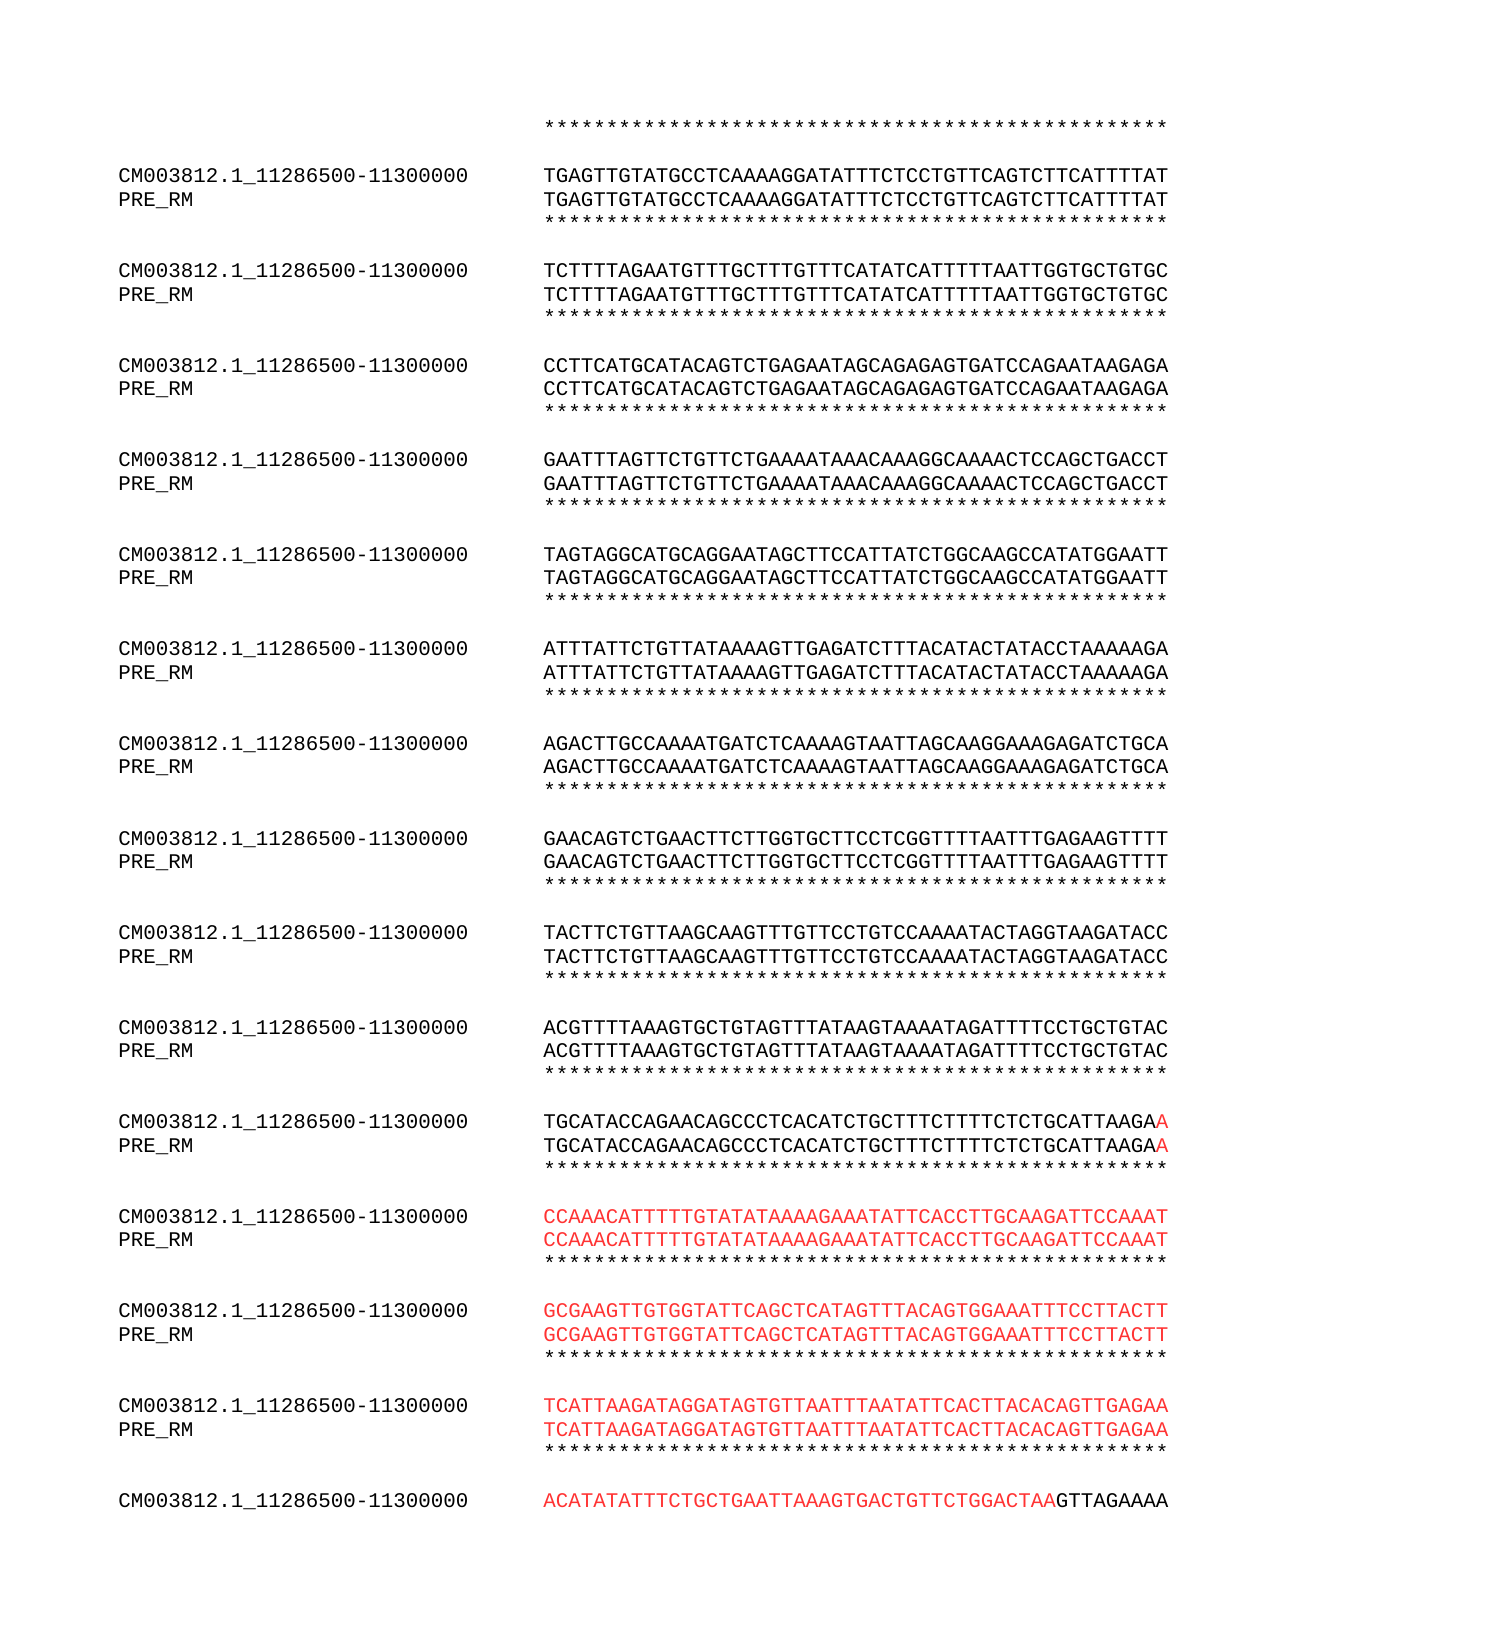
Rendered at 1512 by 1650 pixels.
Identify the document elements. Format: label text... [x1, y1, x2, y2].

text PRE_RM TCTTTTAGAATGTTTGCTTTGTTTCATATCATTTTTAATTGGTGCTGTGC [118, 284, 1393, 307]
text PRE_RM CCTTCATGCATACAGTCTGAGAATAGCAGAGAGTGATCCAGAATAAGAGA [118, 378, 1393, 402]
text ************************************************** [118, 875, 1393, 898]
text CM003812.1_11286500-11300000 TACTTCTGTTAAGCAAGTTTGTTCCTGTCCAAAATACTAGGTAAGATACC [118, 922, 1393, 946]
text ************************************************** [118, 496, 1393, 520]
text ************************************************** [118, 1253, 1393, 1277]
text CM003812.1_11286500-11300000 GAACAGTCTGAACTTCTTGGTGCTTCCTCGGTTTTAATTTGAGAAGTTTT [118, 827, 1393, 851]
text PRE_RM GAACAGTCTGAACTTCTTGGTGCTTCCTCGGTTTTAATTTGAGAAGTTTT [118, 851, 1393, 875]
text PRE_RM ACGTTTTAAAGTGCTGTAGTTTATAAGTAAAATAGATTTTCCTGCTGTAC [118, 1040, 1393, 1064]
text CM003812.1_11286500-11300000 GAATTTAGTTCTGTTCTGAAAATAAACAAAGGCAAAACTCCAGCTGACCT [118, 449, 1393, 473]
text ************************************************** [118, 686, 1393, 709]
text ************************************************** [118, 307, 1393, 331]
text CM003812.1_11286500-11300000 TAGTAGGCATGCAGGAATAGCTTCCATTATCTGGCAAGCCATATGGAATT [118, 544, 1393, 567]
text ************************************************** [118, 1158, 1393, 1182]
text CM003812.1_11286500-11300000 TGCATACCAGAACAGCCCTCACATCTGCTTTCTTTTCTCTGCATTAAGAA [118, 1111, 1393, 1135]
text PRE_RM AGACTTGCCAAAATGATCTCAAAAGTAATTAGCAAGGAAAGAGATCTGCA [118, 757, 1393, 780]
text PRE_RM CCAAACATTTTTGTATATAAAAGAAATATTCACCTTGCAAGATTCCAAAT [118, 1229, 1393, 1253]
text CM003812.1_11286500-11300000 ACATATATTTCTGCTGAATTAAAGTGACTGTTCTGGACTAAGTTAGAAAA [118, 1489, 1393, 1513]
text PRE_RM TACTTCTGTTAAGCAAGTTTGTTCCTGTCCAAAATACTAGGTAAGATACC [118, 946, 1393, 969]
text CM003812.1_11286500-11300000 TCATTAAGATAGGATAGTGTTAATTTAATATTCACTTACACAGTTGAGAA [118, 1395, 1393, 1419]
text CM003812.1_11286500-11300000 ATTTATTCTGTTATAAAAGTTGAGATCTTTACATACTATACCTAAAAAGA [118, 638, 1393, 662]
text ************************************************** [118, 969, 1393, 993]
text CM003812.1_11286500-11300000 TGAGTTGTATGCCTCAAAAGGATATTTCTCCTGTTCAGTCTTCATTTTAT [118, 165, 1393, 189]
text PRE_RM GAATTTAGTTCTGTTCTGAAAATAAACAAAGGCAAAACTCCAGCTGACCT [118, 473, 1393, 496]
text PRE_RM TGCATACCAGAACAGCCCTCACATCTGCTTTCTTTTCTCTGCATTAAGAA [118, 1135, 1393, 1158]
text PRE_RM TCATTAAGATAGGATAGTGTTAATTTAATATTCACTTACACAGTTGAGAA [118, 1419, 1393, 1442]
text ************************************************** [118, 1442, 1393, 1466]
text PRE_RM GCGAAGTTGTGGTATTCAGCTCATAGTTTACAGTGGAAATTTCCTTACTT [118, 1324, 1393, 1348]
text ************************************************** [118, 402, 1393, 426]
text CM003812.1_11286500-11300000 CCTTCATGCATACAGTCTGAGAATAGCAGAGAGTGATCCAGAATAAGAGA [118, 354, 1393, 378]
text CM003812.1_11286500-11300000 TCTTTTAGAATGTTTGCTTTGTTTCATATCATTTTTAATTGGTGCTGTGC [118, 260, 1393, 284]
text CM003812.1_11286500-11300000 ACGTTTTAAAGTGCTGTAGTTTATAAGTAAAATAGATTTTCCTGCTGTAC [118, 1017, 1393, 1040]
text ************************************************** [118, 780, 1393, 804]
text ************************************************** [118, 1348, 1393, 1371]
text PRE_RM TGAGTTGTATGCCTCAAAAGGATATTTCTCCTGTTCAGTCTTCATTTTAT [118, 189, 1393, 213]
text ************************************************** [118, 213, 1393, 236]
text ************************************************** [118, 118, 1393, 142]
text PRE_RM ATTTATTCTGTTATAAAAGTTGAGATCTTTACATACTATACCTAAAAAGA [118, 662, 1393, 686]
text CM003812.1_11286500-11300000 CCAAACATTTTTGTATATAAAAGAAATATTCACCTTGCAAGATTCCAAAT [118, 1206, 1393, 1229]
text PRE_RM TAGTAGGCATGCAGGAATAGCTTCCATTATCTGGCAAGCCATATGGAATT [118, 567, 1393, 591]
text ************************************************** [118, 1064, 1393, 1088]
text CM003812.1_11286500-11300000 AGACTTGCCAAAATGATCTCAAAAGTAATTAGCAAGGAAAGAGATCTGCA [118, 733, 1393, 757]
text ************************************************** [118, 591, 1393, 615]
text CM003812.1_11286500-11300000 GCGAAGTTGTGGTATTCAGCTCATAGTTTACAGTGGAAATTTCCTTACTT [118, 1300, 1393, 1324]
